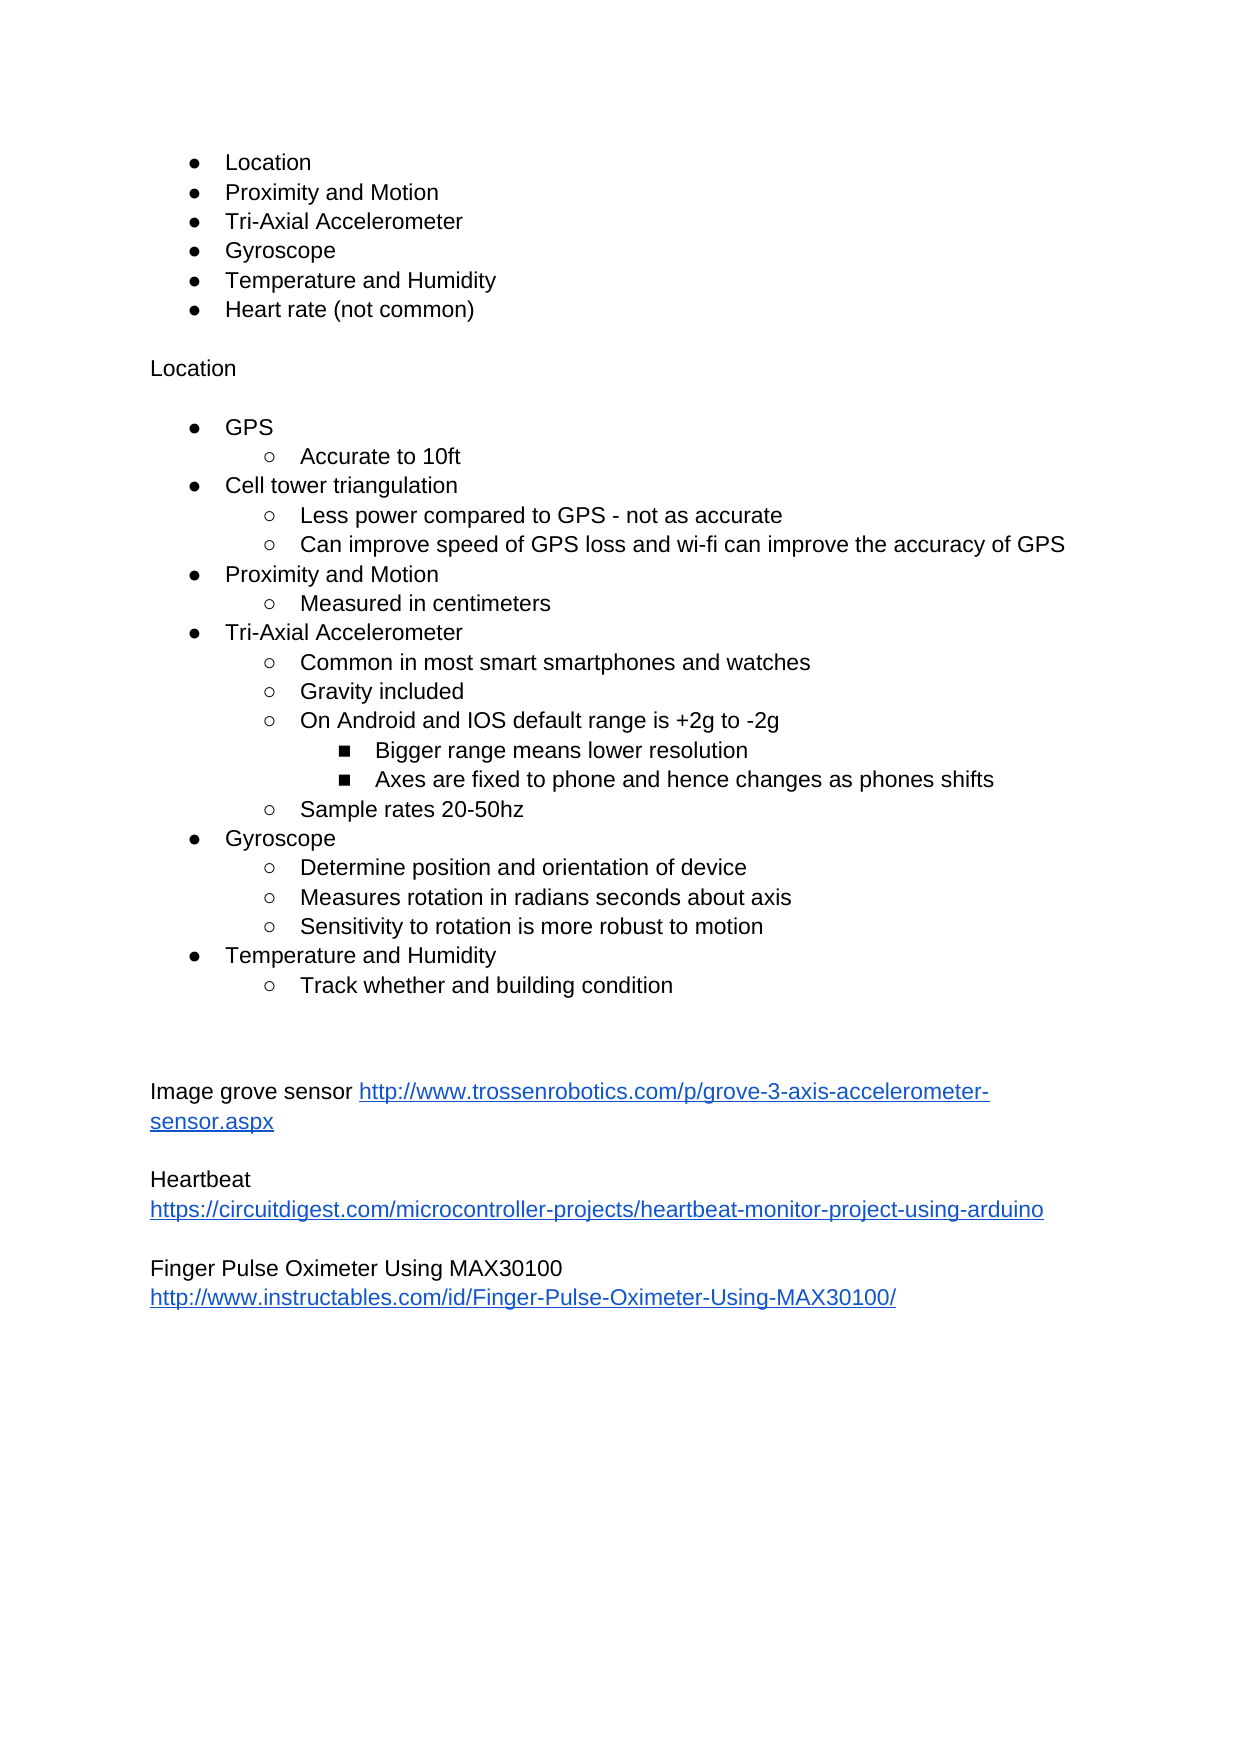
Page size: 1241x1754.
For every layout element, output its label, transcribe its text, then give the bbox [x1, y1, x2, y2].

list Measured in centimeters [262, 591, 1090, 616]
list Proximity and Motion [187, 179, 1090, 205]
list Determine position and orientation of device [262, 855, 1090, 881]
text Image grove sensor http://www.trossenrobotics.com/p/grove-3-axis-accelerometer-sensor.aspx [150, 1079, 1090, 1134]
list Bigger range means lower resolution [337, 737, 1090, 763]
list Gravity included [262, 679, 1090, 704]
list GPS [187, 414, 1090, 440]
list Temperature and Humidity [187, 267, 1090, 293]
text Location [150, 356, 1090, 381]
list Measures rotation in radians seconds about axis [262, 884, 1090, 910]
list Tri-Axial Accelerometer [187, 209, 1090, 234]
list On Android and IOS default range is +2g to -2g [262, 708, 1090, 734]
text Heartbeat [150, 1167, 1090, 1193]
list Track whether and building condition [262, 972, 1090, 998]
list Accurate to 10ft [262, 444, 1090, 469]
list Cell tower triangulation [187, 473, 1090, 499]
list Gyroscope [187, 826, 1090, 851]
list Can improve speed of GPS loss and wi-fi can improve the accuracy of GPS [262, 532, 1090, 557]
text Finger Pulse Oximeter Using MAX30100 [150, 1255, 1090, 1281]
list Gyroscope [187, 238, 1090, 264]
list Sensitivity to rotation is more robust to motion [262, 914, 1090, 939]
list Tri-Axial Accelerometer [187, 620, 1090, 646]
list Proximity and Motion [187, 561, 1090, 587]
text http://www.instructables.com/id/Finger-Pulse-Oximeter-Using-MAX30100/ [150, 1284, 1090, 1310]
list Heart rate (not common) [187, 297, 1090, 322]
list Sample rates 20-50hz [262, 796, 1090, 822]
list Axes are fixed to phone and hence changes as phones shifts [337, 767, 1090, 792]
list Common in most smart smartphones and watches [262, 649, 1090, 675]
list Less power compared to GPS - not as accurate [262, 502, 1090, 528]
list Location [187, 150, 1090, 176]
list Temperature and Humidity [187, 943, 1090, 969]
text https://circuitdigest.com/microcontroller-projects/heartbeat-monitor-project-using-arduino [150, 1196, 1090, 1222]
